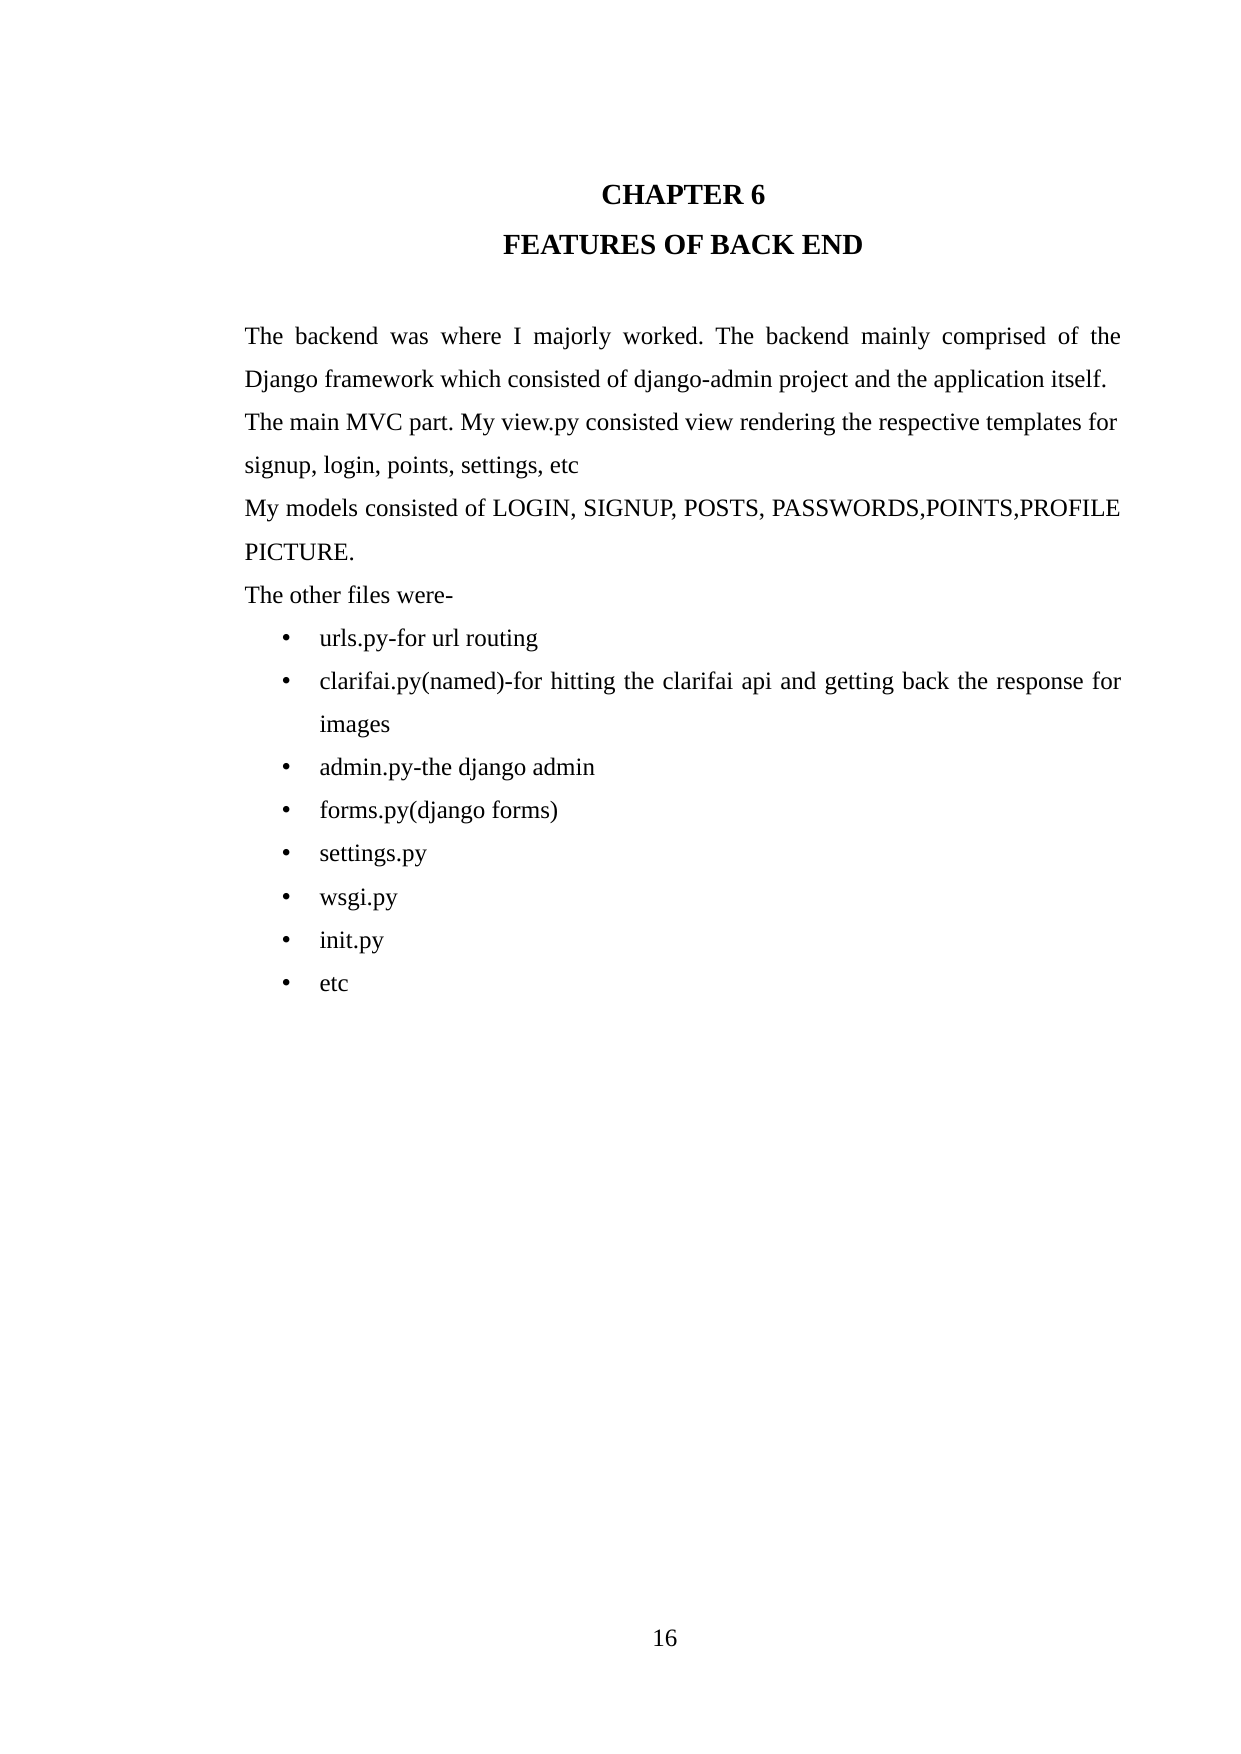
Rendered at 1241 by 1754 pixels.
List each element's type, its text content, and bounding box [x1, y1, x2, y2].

list init.py [282, 925, 1122, 953]
list clarifai.py(named)-for hitting the clarifai api and getting back the response for images [282, 666, 1122, 738]
text The other files were- [244, 580, 1122, 608]
text signup, login, points, settings, etc [244, 450, 1122, 479]
list urls.py-for url routing [282, 623, 1122, 652]
text FEATURES OF BACK END [244, 227, 1122, 261]
list settings.py [282, 838, 1122, 867]
list admin.py-the django admin [282, 752, 1122, 781]
text The backend was where I majorly worked. The backend mainly comprised of the Django framework which consisted of django-admin project and the application itself. [244, 321, 1122, 393]
list forms.py(django forms) [282, 795, 1122, 824]
text The main MVC part. My view.py consisted view rendering the respective templates for [244, 407, 1122, 436]
text My models consisted of LOGIN, SIGNUP, POSTS, PASSWORDS,POINTS,PROFILE PICTURE. [244, 493, 1122, 565]
text CHAPTER 6 [244, 177, 1122, 211]
list wsgi.py [282, 882, 1122, 910]
list etc [282, 968, 1122, 997]
